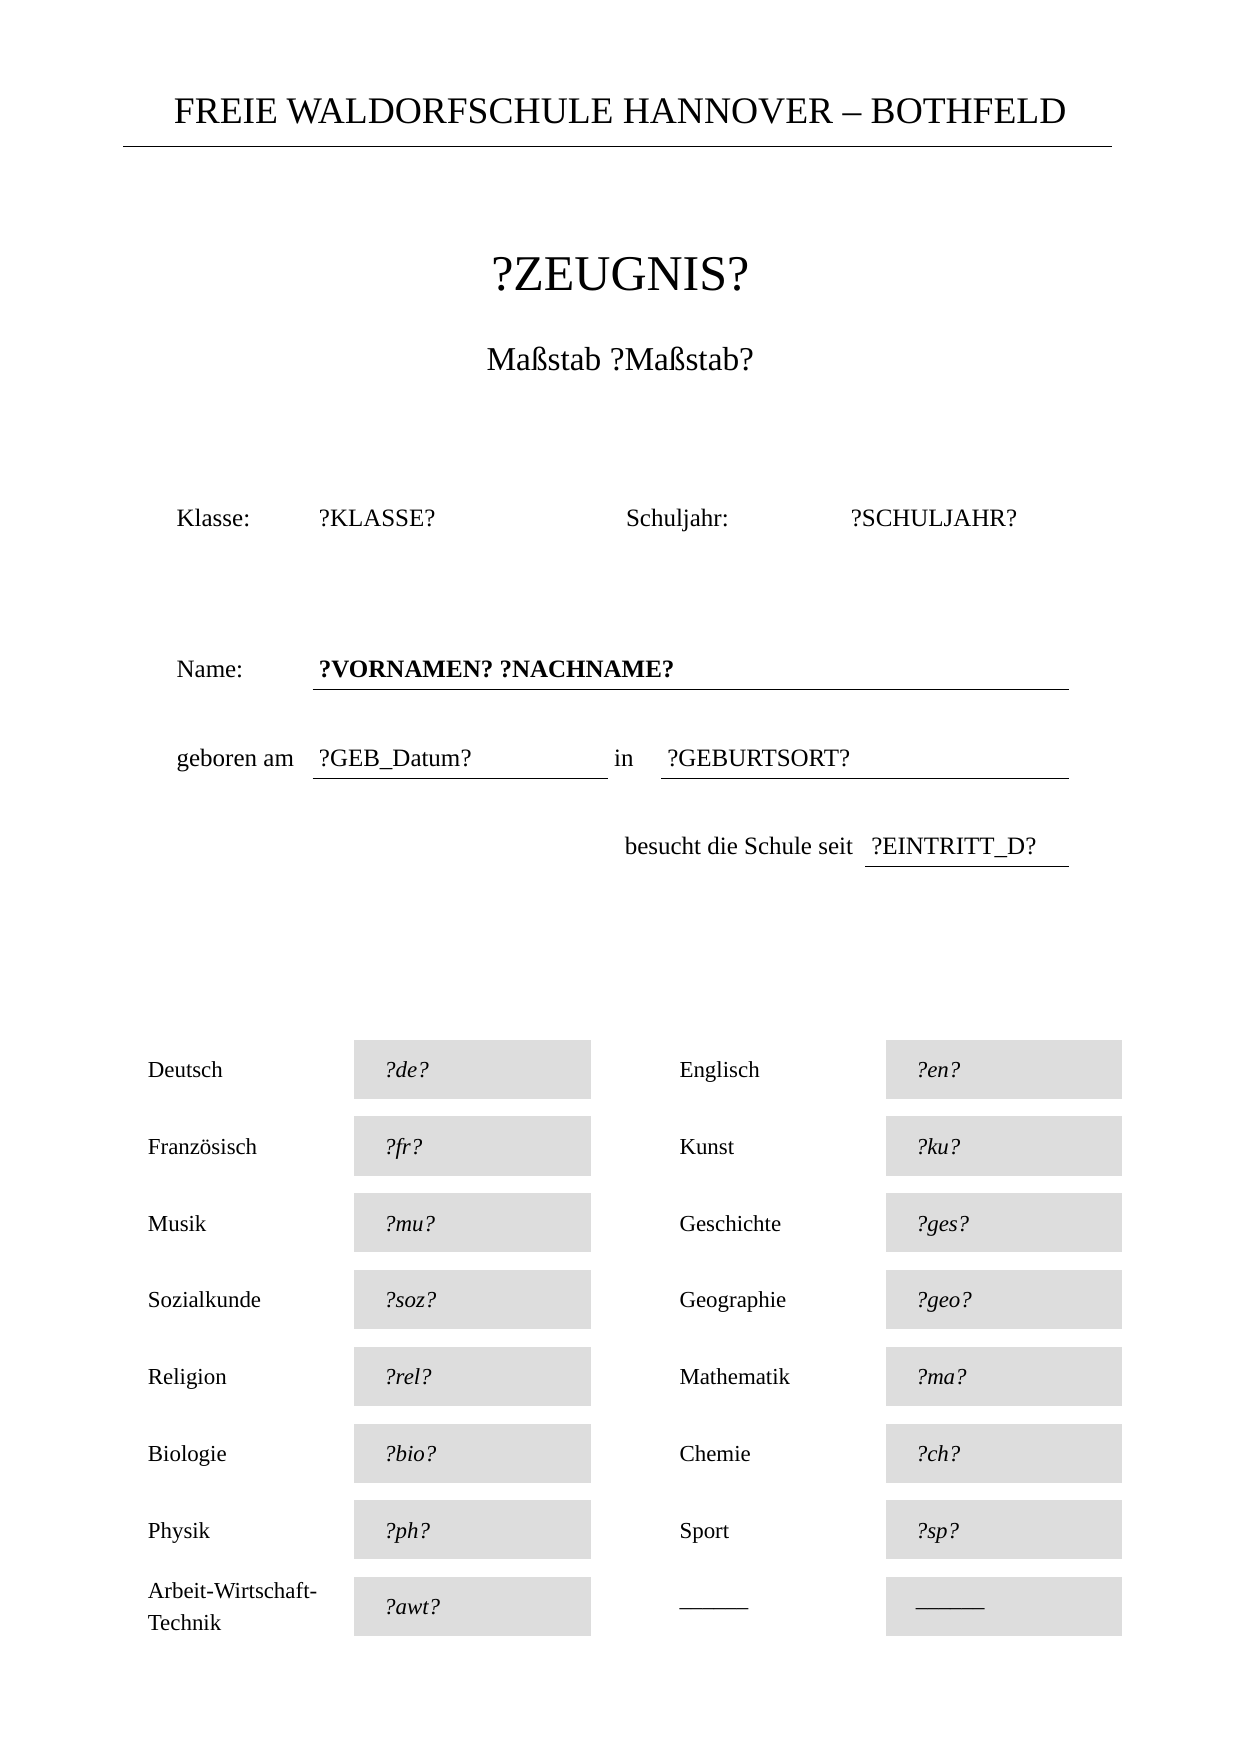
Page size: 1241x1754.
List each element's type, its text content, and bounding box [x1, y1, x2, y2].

table_cell [591, 1116, 650, 1176]
table_cell ?GEBURTSORT? [661, 690, 1069, 778]
table_cell ?mu? [354, 1193, 591, 1252]
table_header [591, 1040, 650, 1099]
table_cell in [608, 690, 661, 778]
table_cell ?ku? [886, 1116, 1122, 1176]
table_cell [650, 1099, 886, 1116]
table_cell Sport [650, 1500, 886, 1559]
table_header Schuljahr: [620, 473, 844, 538]
table_cell [886, 1176, 1122, 1193]
table_cell [886, 1483, 1122, 1500]
table_cell ?GEB_Datum? [313, 690, 608, 778]
table_header Name: [171, 624, 313, 689]
table_cell [354, 1329, 591, 1347]
text Maßstab ?Maßstab? [118, 339, 1122, 378]
table_cell [354, 1099, 591, 1116]
table_cell ?soz? [354, 1270, 591, 1329]
table_cell ?ges? [886, 1193, 1122, 1252]
table_cell [118, 1176, 354, 1193]
table_cell [591, 1176, 650, 1193]
table_header Klasse: [171, 473, 313, 538]
table_cell [650, 1406, 886, 1423]
table_cell [118, 1252, 354, 1270]
table_cell [118, 1483, 354, 1500]
table_cell Chemie [650, 1424, 886, 1483]
subtitle ?ZEUGNIS? [118, 244, 1122, 302]
table_cell [886, 1406, 1122, 1423]
table_cell [118, 1329, 354, 1347]
table_cell [354, 1252, 591, 1270]
table_cell Geographie [650, 1270, 886, 1329]
table_cell [591, 1329, 650, 1347]
table_cell [650, 1329, 886, 1347]
table_header ?en? [886, 1040, 1122, 1099]
table_cell [591, 1252, 650, 1270]
table_cell ?rel? [354, 1347, 591, 1406]
table_cell –––––– [886, 1577, 1122, 1636]
table_cell [591, 1500, 650, 1559]
table_cell Geschichte [650, 1193, 886, 1252]
table_cell Religion [118, 1347, 354, 1406]
table_cell ?fr? [354, 1116, 591, 1176]
table_header ?SCHULJAHR? [845, 473, 1069, 538]
table_cell [354, 1483, 591, 1500]
table_cell Französisch [118, 1116, 354, 1176]
table_cell Sozialkunde [118, 1270, 354, 1329]
table_header Englisch [650, 1040, 886, 1099]
table_cell [591, 1559, 650, 1577]
table_cell [354, 1176, 591, 1193]
table_cell [591, 1347, 650, 1406]
table_cell ?ch? [886, 1424, 1122, 1483]
table_cell –––––– [650, 1577, 886, 1636]
table_cell ?EINTRITT_D? [865, 779, 1069, 866]
table_cell [886, 1559, 1122, 1577]
table_cell Physik [118, 1500, 354, 1559]
table_cell [591, 1483, 650, 1500]
table_cell ?bio? [354, 1424, 591, 1483]
table_header ?KLASSE? [313, 473, 620, 538]
table_cell [591, 1424, 650, 1483]
text FREIE WALDORFSCHULE HANNOVER – BOTHFELD [118, 88, 1122, 132]
table_cell [354, 1406, 591, 1423]
table_cell [886, 1099, 1122, 1116]
table_cell Arbeit-Wirtschaft-Technik [118, 1577, 354, 1636]
table_cell [591, 1270, 650, 1329]
table_header ?de? [354, 1040, 591, 1099]
table_cell [591, 1193, 650, 1252]
table_cell ?ph? [354, 1500, 591, 1559]
table_header ?VORNAMEN? ?NACHNAME? [313, 624, 1069, 689]
table_cell Biologie [118, 1424, 354, 1483]
table_header Deutsch [118, 1040, 354, 1099]
table_cell besucht die Schule seit [171, 778, 865, 866]
table_cell Mathematik [650, 1347, 886, 1406]
table_cell [354, 1559, 591, 1577]
table_cell Kunst [650, 1116, 886, 1176]
table_cell ?ma? [886, 1347, 1122, 1406]
table_cell [650, 1483, 886, 1500]
table_cell [886, 1329, 1122, 1347]
table_cell [886, 1252, 1122, 1270]
table_cell [650, 1252, 886, 1270]
table_cell ?awt? [354, 1577, 591, 1636]
table_cell [591, 1099, 650, 1116]
table_cell [650, 1559, 886, 1577]
table_cell [591, 1406, 650, 1423]
table_cell [118, 1099, 354, 1116]
table_cell [650, 1176, 886, 1193]
table_cell [118, 1406, 354, 1423]
table_cell Musik [118, 1193, 354, 1252]
table_cell [118, 1559, 354, 1577]
table_cell ?geo? [886, 1270, 1122, 1329]
table_cell [591, 1577, 650, 1636]
table_cell geboren am [171, 689, 313, 778]
table_cell ?sp? [886, 1500, 1122, 1559]
